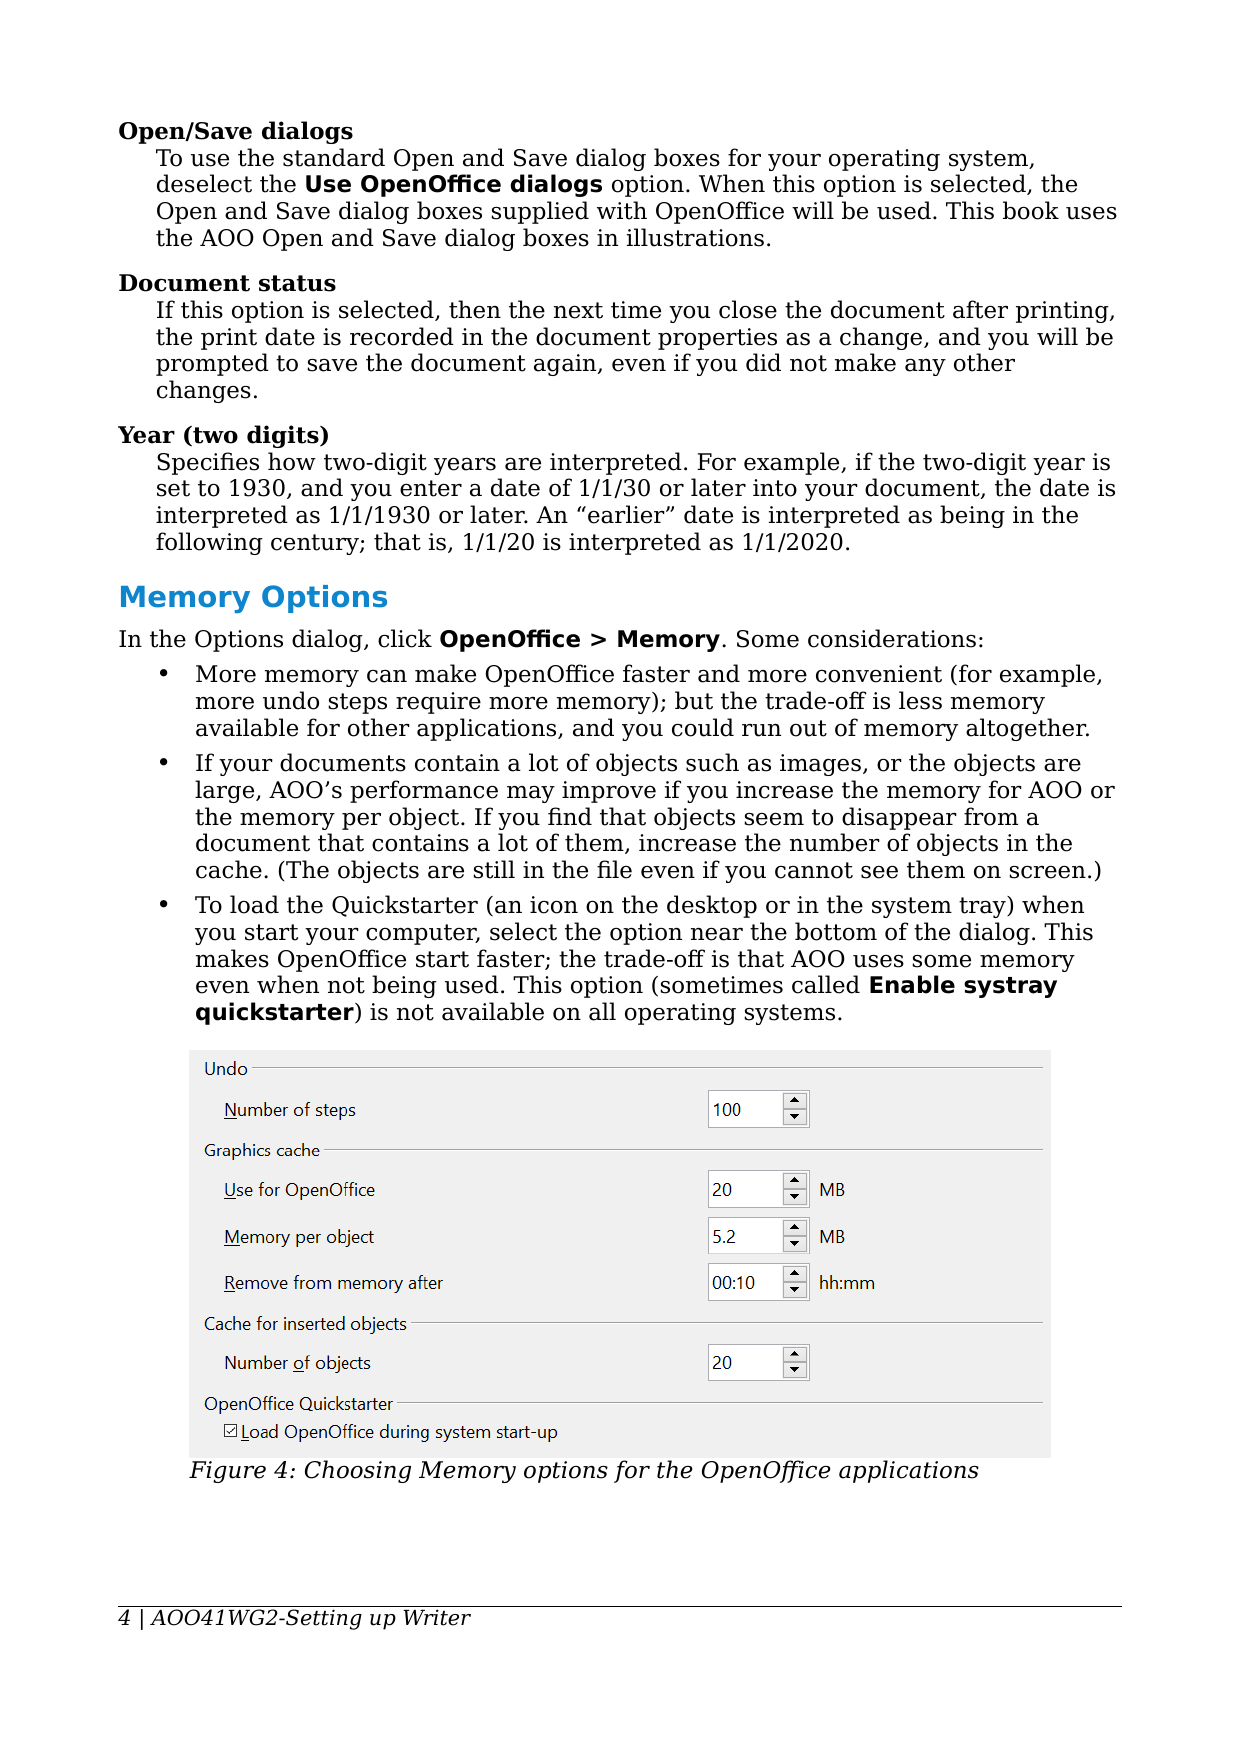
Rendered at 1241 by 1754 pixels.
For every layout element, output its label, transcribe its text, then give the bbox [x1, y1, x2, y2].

text To use the standard Open and Save dialog boxes for your operating system, deselect the Use OpenOffice dialogs option. When this option is selected, the Open and Save dialog boxes supplied with OpenOffice will be used. This book uses the AOO Open and Save dialog boxes in illustrations. [156, 145, 1122, 252]
text Open/Save dialogs [118, 118, 1122, 145]
text Specifies how two-digit years are interpreted. For example, if the two-digit year is set to 1930, and you enter a date of 1/1/30 or later into your document, the date is interpreted as 1/1/1930 or later. An “earlier” date is interpreted as being in the following century; that is, 1/1/20 is interpreted as 1/1/2020. [156, 449, 1122, 556]
text Year (two digits) [118, 422, 1122, 449]
picture [189, 1050, 1051, 1458]
subtitle Memory Options [118, 580, 1122, 614]
list In the Options dialog, click OpenOffice > Memory. Some considerations: [118, 626, 1122, 653]
text Figure 4: Choosing Memory options for the OpenOffice applications [189, 1458, 1051, 1484]
text Document status [118, 270, 1122, 297]
text If this option is selected, then the next time you close the document after printing, the print date is recorded in the document properties as a change, and you will be prompted to save the document again, even if you did not make any other changes. [156, 297, 1122, 404]
list To load the Quickstarter (an icon on the desktop or in the system tray) when you start your computer, select the option near the bottom of the dialog. This makes OpenOffice start faster; the trade-off is that AOO uses some memory even when not being used. This option (sometimes called Enable systray quickstarter) is not available on all operating systems. [156, 890, 1122, 1026]
list More memory can make OpenOffice faster and more convenient (for example, more undo steps require more memory); but the trade-off is less memory available for other applications, and you could run out of memory altogether. [156, 659, 1122, 742]
list If your documents contain a lot of objects such as images, or the objects are large, AOO’s performance may improve if you increase the memory for AOO or the memory per object. If you find that objects seem to disappear from a document that contains a lot of them, increase the number of objects in the cache. (The objects are still in the file even if you cannot see them on screen.) [156, 748, 1122, 884]
